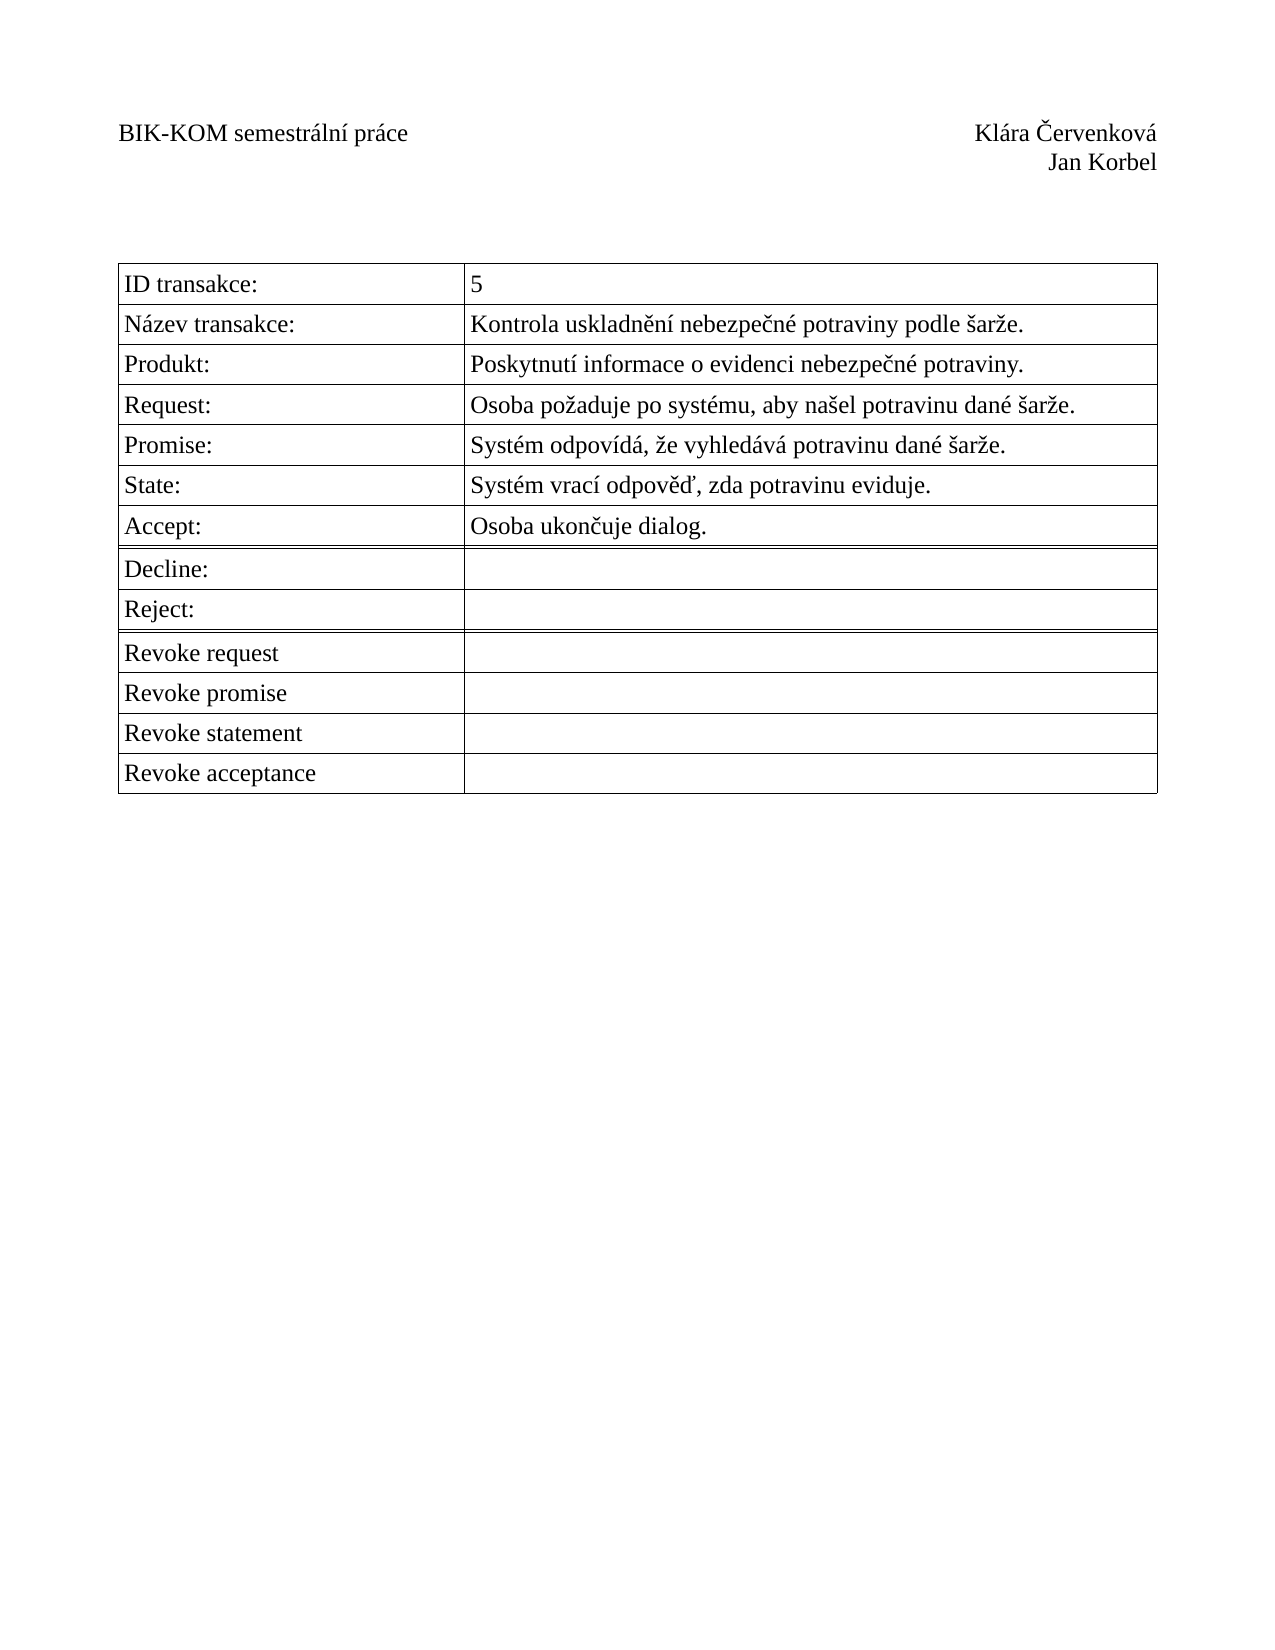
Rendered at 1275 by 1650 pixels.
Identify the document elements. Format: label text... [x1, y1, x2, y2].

table_cell Request: [119, 385, 464, 424]
table_cell Accept: [119, 506, 464, 545]
table_cell [465, 673, 1157, 712]
table_cell Systém odpovídá, že vyhledává potravinu dané šarže. [465, 425, 1157, 465]
table_cell [465, 633, 1157, 672]
table_cell Kontrola uskladnění nebezpečné potraviny podle šarže. [465, 305, 1157, 344]
table_cell Produkt: [119, 345, 464, 384]
table_cell Revoke request [119, 633, 464, 672]
table_cell Osoba ukončuje dialog. [465, 506, 1157, 545]
table_cell Systém vrací odpověď, zda potravinu eviduje. [465, 466, 1157, 505]
table_cell Osoba požaduje po systému, aby našel potravinu dané šarže. [465, 385, 1157, 424]
table_header 5 [465, 264, 1157, 303]
table_cell Decline: [119, 549, 464, 588]
table_cell Revoke statement [119, 714, 464, 753]
table_cell [465, 549, 1157, 588]
table_cell Revoke promise [119, 673, 464, 712]
table_header ID transakce: [119, 264, 464, 303]
table_cell [465, 754, 1157, 793]
table_cell [465, 590, 1157, 629]
table_cell Název transakce: [119, 305, 464, 344]
table_cell Poskytnutí informace o evidenci nebezpečné potraviny. [465, 345, 1157, 384]
table_cell State: [119, 466, 464, 505]
table_cell Reject: [119, 590, 464, 629]
table_cell Promise: [119, 425, 464, 465]
table_cell Revoke acceptance [119, 754, 464, 793]
table_cell [465, 714, 1157, 753]
